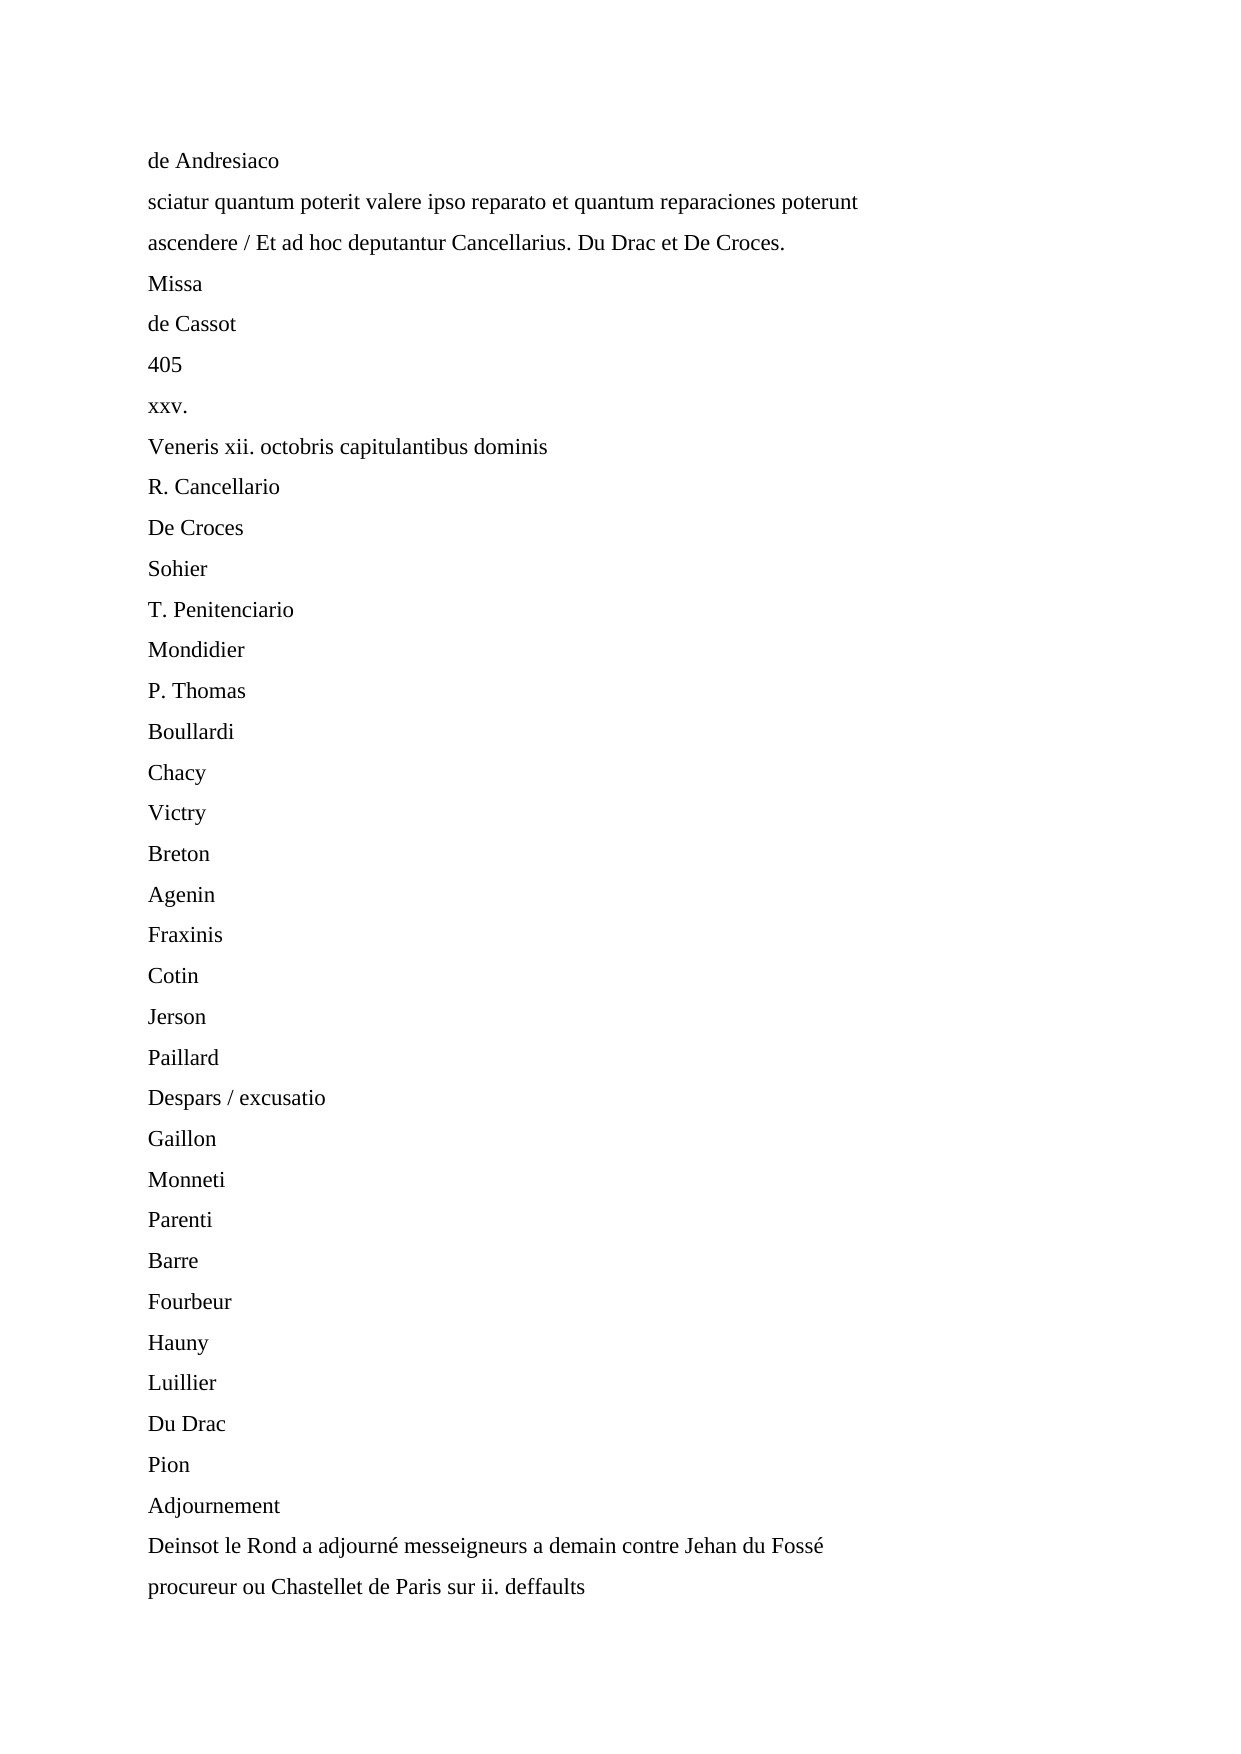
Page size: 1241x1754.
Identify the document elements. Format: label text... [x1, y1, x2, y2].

text sciatur quantum poterit valere ipso reparato et quantum reparaciones poterunt [148, 188, 1093, 215]
text P. Thomas [148, 677, 1093, 703]
text Deinsot le Rond a adjourné messeigneurs a demain contre Jehan du Fossé [148, 1532, 1093, 1559]
text Breton [148, 840, 1093, 866]
text Luillier [148, 1369, 1093, 1396]
text 405 [148, 351, 1093, 378]
text T. Penitenciario [148, 596, 1093, 622]
text Fraxinis [148, 921, 1093, 948]
text Boullardi [148, 718, 1093, 744]
text Mondidier [148, 636, 1093, 663]
text Paillard [148, 1044, 1093, 1070]
text Du Drac [148, 1410, 1093, 1437]
text Despars / excusatio [148, 1084, 1093, 1111]
text Jerson [148, 1003, 1093, 1029]
text ascendere / Et ad hoc deputantur Cancellarius. Du Drac et De Croces. [148, 229, 1093, 255]
text Missa [148, 270, 1093, 296]
text de Cassot [148, 311, 1093, 337]
text Victry [148, 799, 1093, 826]
text Barre [148, 1247, 1093, 1274]
text de Andresiaco [148, 148, 1093, 174]
text Fourbeur [148, 1288, 1093, 1314]
text Chacy [148, 758, 1093, 785]
text Agenin [148, 881, 1093, 907]
text Sohier [148, 555, 1093, 581]
text Gaillon [148, 1125, 1093, 1151]
text xxv. [148, 392, 1093, 418]
text Adjournement [148, 1492, 1093, 1518]
text Parenti [148, 1207, 1093, 1233]
text Cotin [148, 962, 1093, 988]
text Veneris xii. octobris capitulantibus dominis [148, 433, 1093, 459]
text De Croces [148, 514, 1093, 541]
text Hauny [148, 1329, 1093, 1355]
text R. Cancellario [148, 473, 1093, 500]
text Pion [148, 1451, 1093, 1477]
text Monneti [148, 1166, 1093, 1192]
text procureur ou Chastellet de Paris sur ii. deffaults [148, 1573, 1093, 1599]
